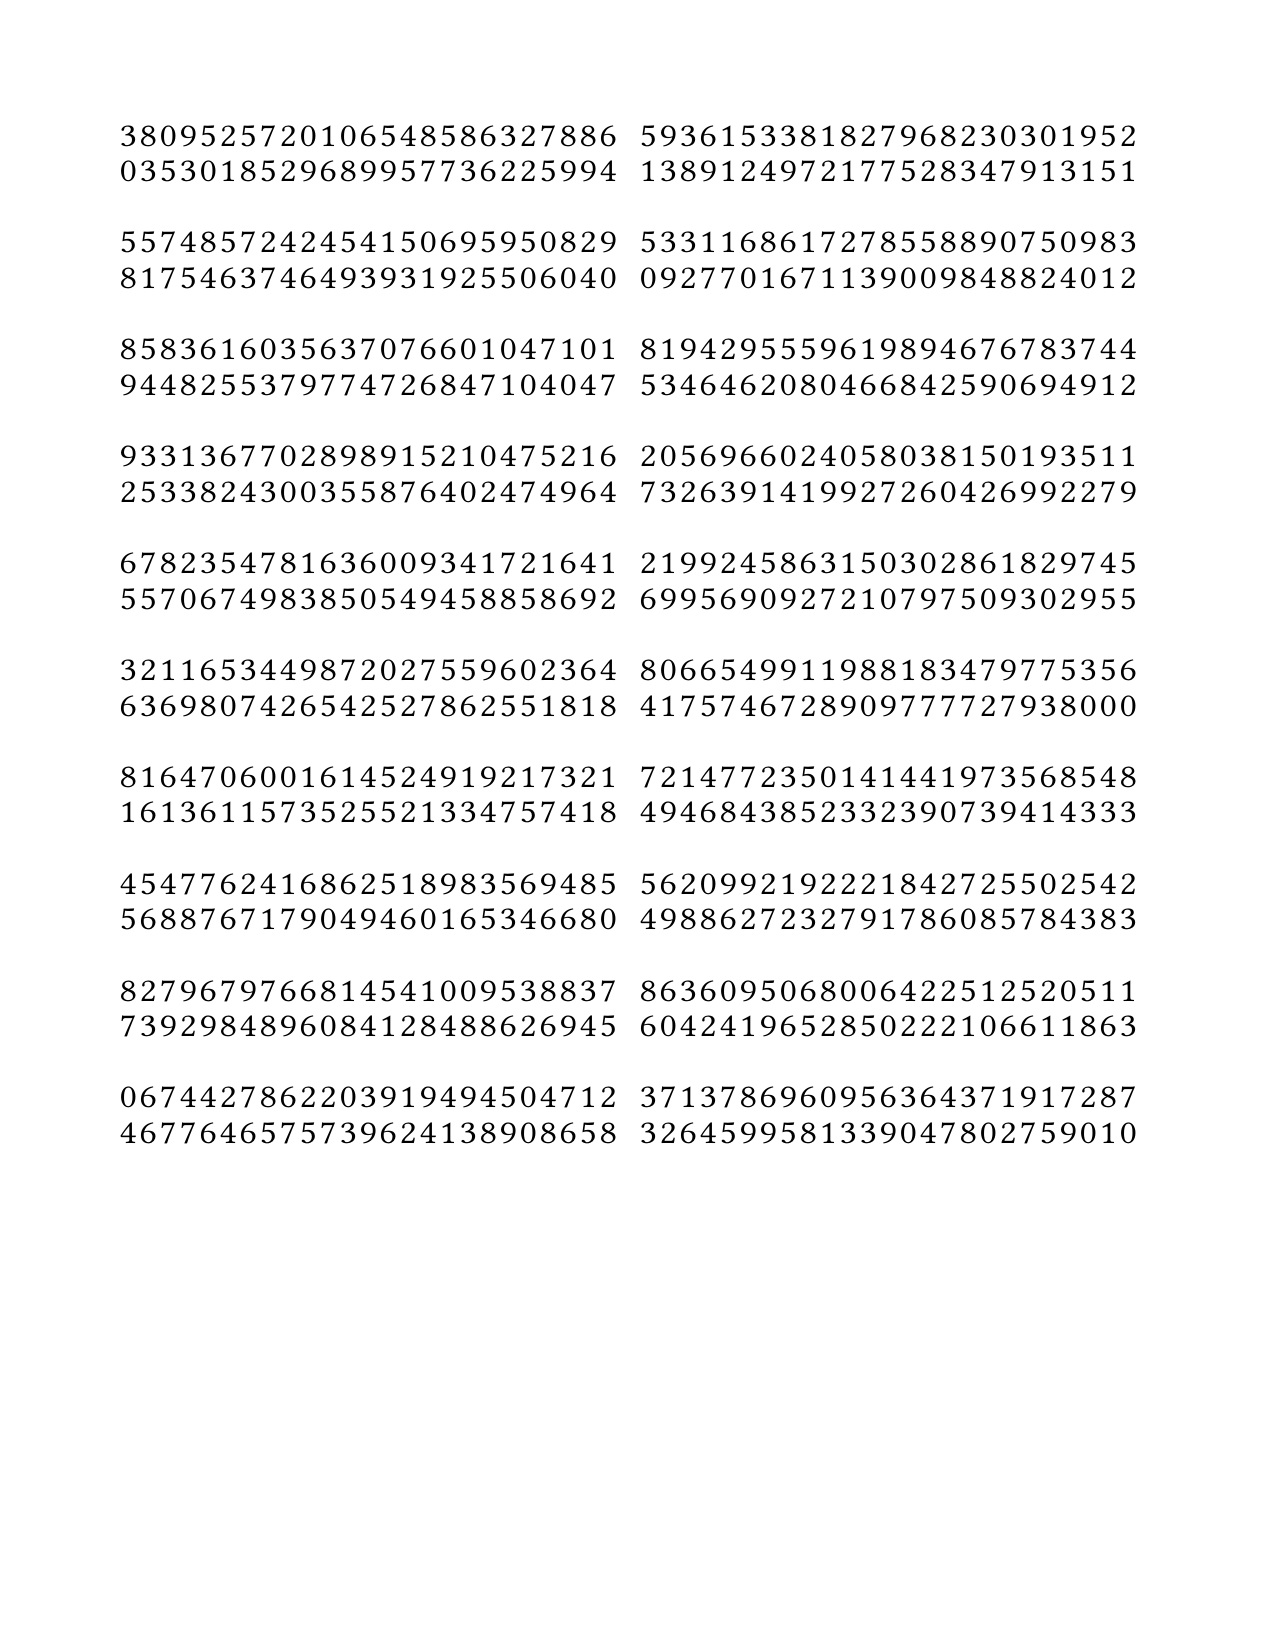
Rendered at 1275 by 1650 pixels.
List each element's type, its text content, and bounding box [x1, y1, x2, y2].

text 9448255379774726847104047 5346462080466842590694912 [118, 367, 1157, 403]
text 8583616035637076601047101 8194295559619894676783744 [118, 332, 1157, 367]
text 6782354781636009341721641 2199245863150302861829745 [118, 546, 1157, 581]
text 7392984896084128488626945 6042419652850222106611863 [118, 1009, 1157, 1044]
text 8164706001614524919217321 7214772350141441973568548 [118, 759, 1157, 795]
text 9331367702898915210475216 2056966024058038150193511 [118, 439, 1157, 474]
text 5570674983850549458858692 6995690927210797509302955 [118, 581, 1157, 617]
text 1613611573525521334757418 4946843852332390739414333 [118, 795, 1157, 831]
text 3809525720106548586327886 5936153381827968230301952 [118, 118, 1157, 154]
text 5688767179049460165346680 4988627232791786085784383 [118, 902, 1157, 937]
text 6369807426542527862551818 4175746728909777727938000 [118, 688, 1157, 724]
text 0674427862203919494504712 3713786960956364371917287 [118, 1080, 1157, 1116]
text 8175463746493931925506040 0927701671139009848824012 [118, 261, 1157, 296]
text 0353018529689957736225994 1389124972177528347913151 [118, 154, 1157, 189]
text 4677646575739624138908658 3264599581339047802759010 [118, 1116, 1157, 1151]
text 5574857242454150695950829 5331168617278558890750983 [118, 225, 1157, 261]
text 4547762416862518983569485 5620992192221842725502542 [118, 866, 1157, 902]
text 3211653449872027559602364 8066549911988183479775356 [118, 652, 1157, 688]
text 2533824300355876402474964 7326391419927260426992279 [118, 474, 1157, 510]
text 8279679766814541009538837 8636095068006422512520511 [118, 973, 1157, 1009]
